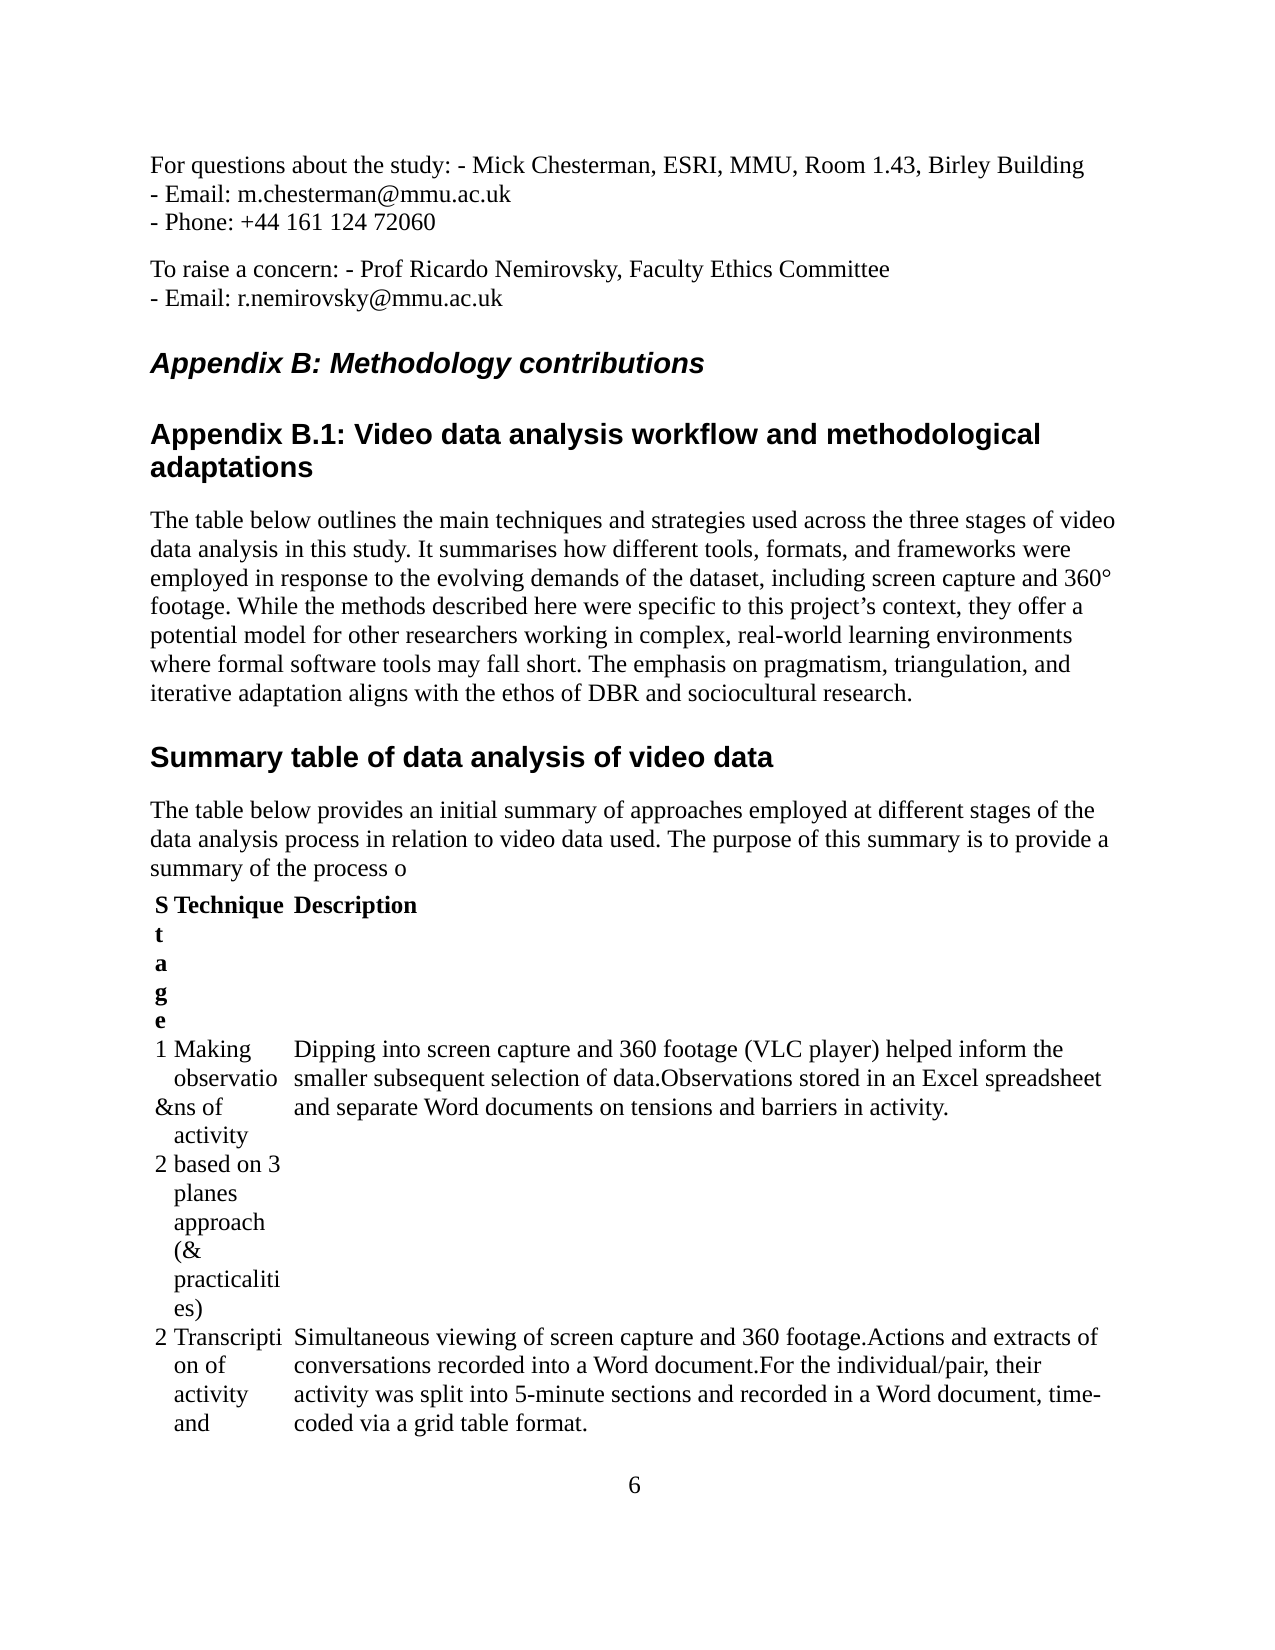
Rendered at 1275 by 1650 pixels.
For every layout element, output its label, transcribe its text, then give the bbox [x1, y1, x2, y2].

table_cell Making observations of activity based on 3 planes approach (& practicalities) [169, 1034, 289, 1322]
table_cell Transcription of activity and [169, 1322, 289, 1437]
table_header Description [289, 891, 1125, 1034]
table_header Stage [150, 891, 169, 1034]
table_cell 1 & 2 [150, 1034, 169, 1322]
table_cell 2 [150, 1322, 169, 1437]
text The table below provides an initial summary of approaches employed at different stages of the data analysis process in relation to video data used. The purpose of this summary is to provide a summary of the process o [150, 795, 1125, 882]
subtitle Summary table of data analysis of video data [150, 740, 1125, 774]
text The table below outlines the main techniques and strategies used across the three stages of video data analysis in this study. It summarises how different tools, formats, and frameworks were employed in response to the evolving demands of the dataset, including screen capture and 360° footage. While the methods described here were specific to this project’s context, they offer a potential model for other researchers working in complex, real-world learning environments where formal software tools may fall short. The emphasis on pragmatism, triangulation, and iterative adaptation aligns with the ethos of DBR and sociocultural research. [150, 505, 1125, 706]
subtitle Appendix B: Methodology contributions [150, 346, 1125, 379]
table_header Technique [169, 891, 289, 1034]
subtitle Appendix B.1: Video data analysis workflow and methodological adaptations [150, 417, 1125, 484]
text For questions about the study: - Mick Chesterman, ESRI, MMU, Room 1.43, Birley Building - Email: m.chesterman@mmu.ac.uk - Phone: +44 161 124 72060 [150, 150, 1125, 236]
table_cell Simultaneous viewing of screen capture and 360 footage.Actions and extracts of conversations recorded into a Word document.For the individual/pair, their activity was split into 5-minute sections and recorded in a Word document, time-coded via a grid table format. [289, 1322, 1125, 1437]
text To raise a concern: - Prof Ricardo Nemirovsky, Faculty Ethics Committee - Email: r.nemirovsky@mmu.ac.uk [150, 254, 1125, 312]
table_cell Dipping into screen capture and 360 footage (VLC player) helped inform the smaller subsequent selection of data.Observations stored in an Excel spreadsheet and separate Word documents on tensions and barriers in activity. [289, 1034, 1125, 1322]
